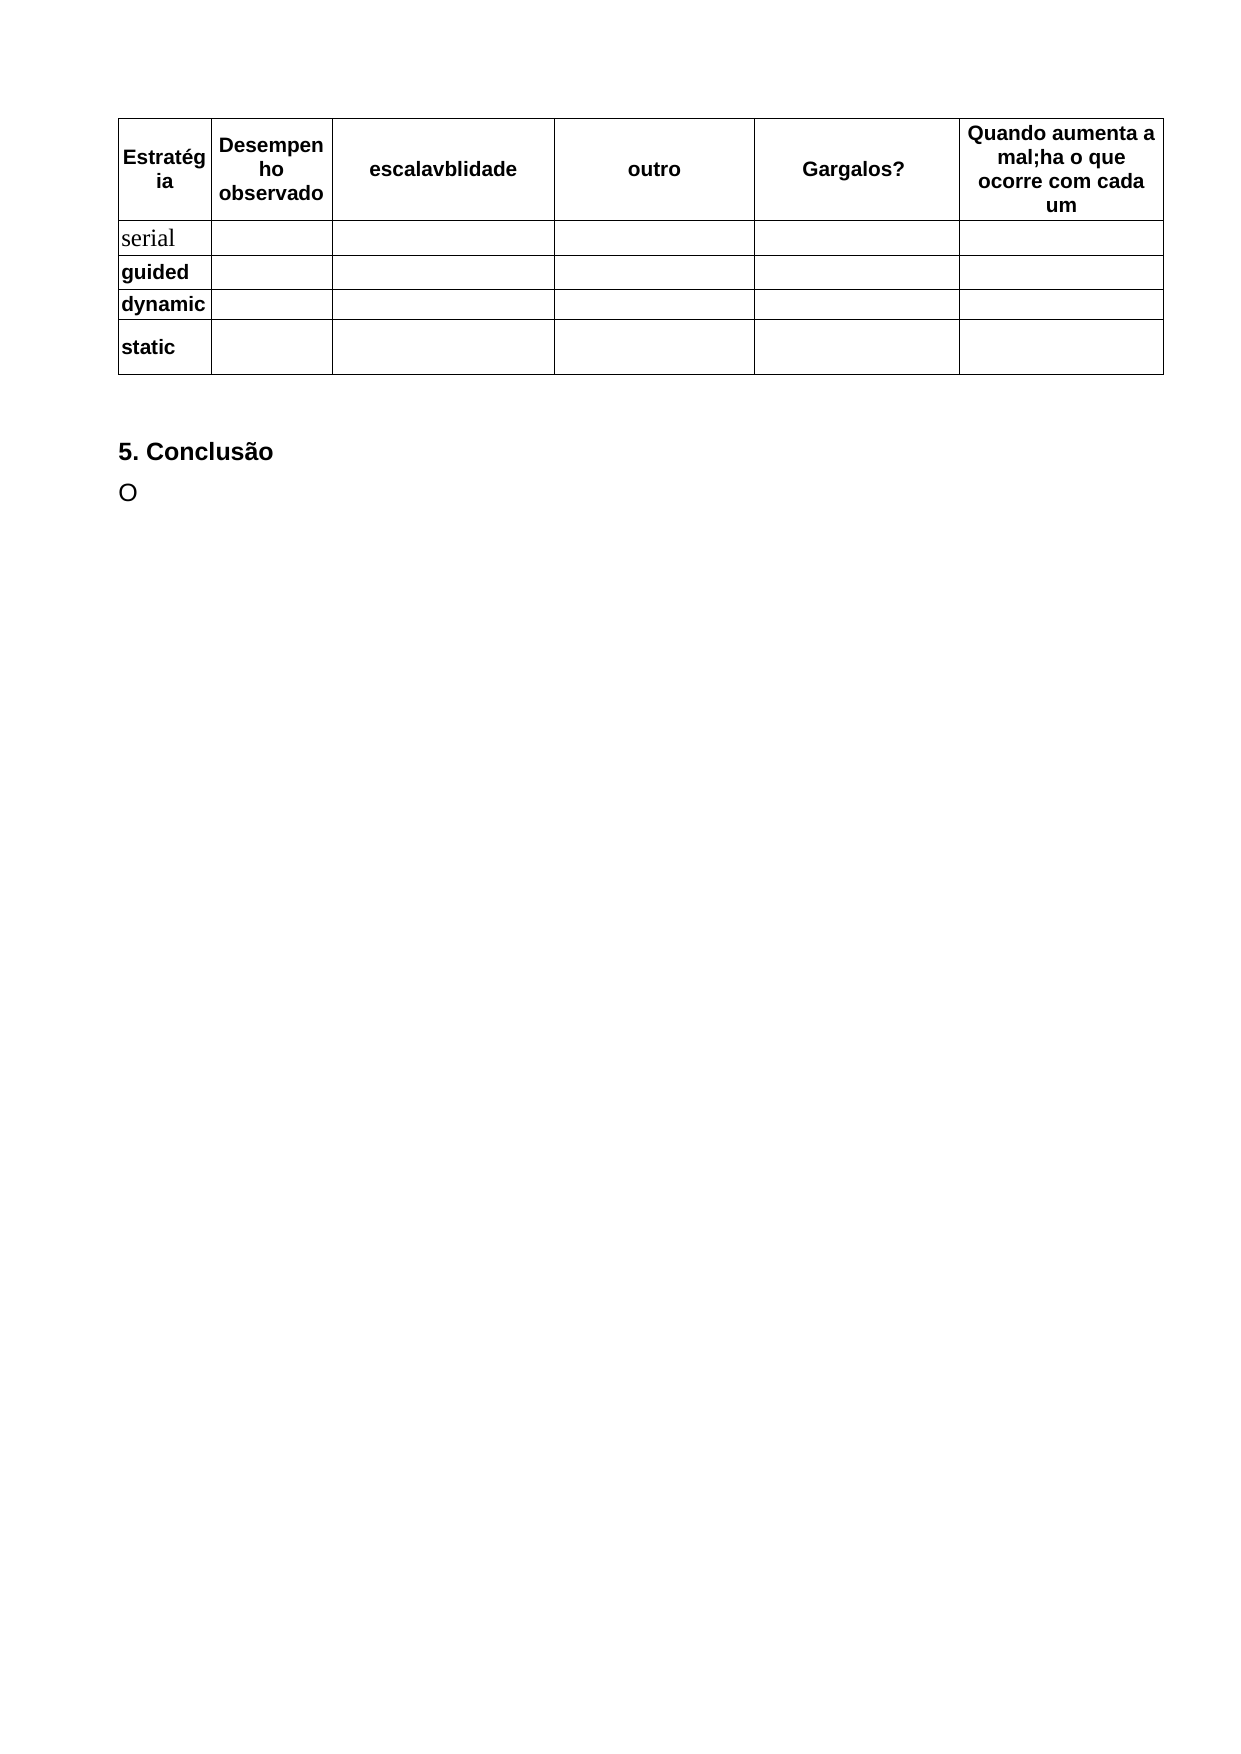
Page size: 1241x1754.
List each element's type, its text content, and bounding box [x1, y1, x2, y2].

table_header Gargalos? [755, 119, 959, 220]
table_cell [555, 256, 754, 289]
table_cell guided [119, 256, 211, 289]
table_cell [960, 256, 1163, 289]
table_cell [333, 256, 554, 289]
table_cell [212, 221, 332, 254]
table_cell [333, 221, 554, 254]
table_header Estratégia [119, 119, 211, 220]
table_cell [212, 290, 332, 319]
table_cell [755, 256, 959, 289]
table_cell [960, 320, 1163, 374]
table_cell [212, 256, 332, 289]
table_cell static [119, 320, 211, 374]
table_cell [755, 320, 959, 374]
table_cell [212, 320, 332, 374]
table_header Desempenho observado [212, 119, 332, 220]
subtitle 5. Conclusão [118, 436, 1122, 465]
table_cell [555, 221, 754, 254]
table_cell [755, 221, 959, 254]
table_cell serial [119, 221, 211, 254]
table_cell dynamic [119, 290, 211, 319]
table_cell [333, 290, 554, 319]
table_cell [333, 320, 554, 374]
table_cell [555, 290, 754, 319]
table_cell [960, 290, 1163, 319]
table_header escalavblidade [333, 119, 554, 220]
table_cell [555, 320, 754, 374]
text O [118, 478, 1122, 506]
table_cell [755, 290, 959, 319]
table_cell [960, 221, 1163, 254]
table_header outro [555, 119, 754, 220]
table_header Quando aumenta a mal;ha o que ocorre com cada um [960, 119, 1163, 220]
